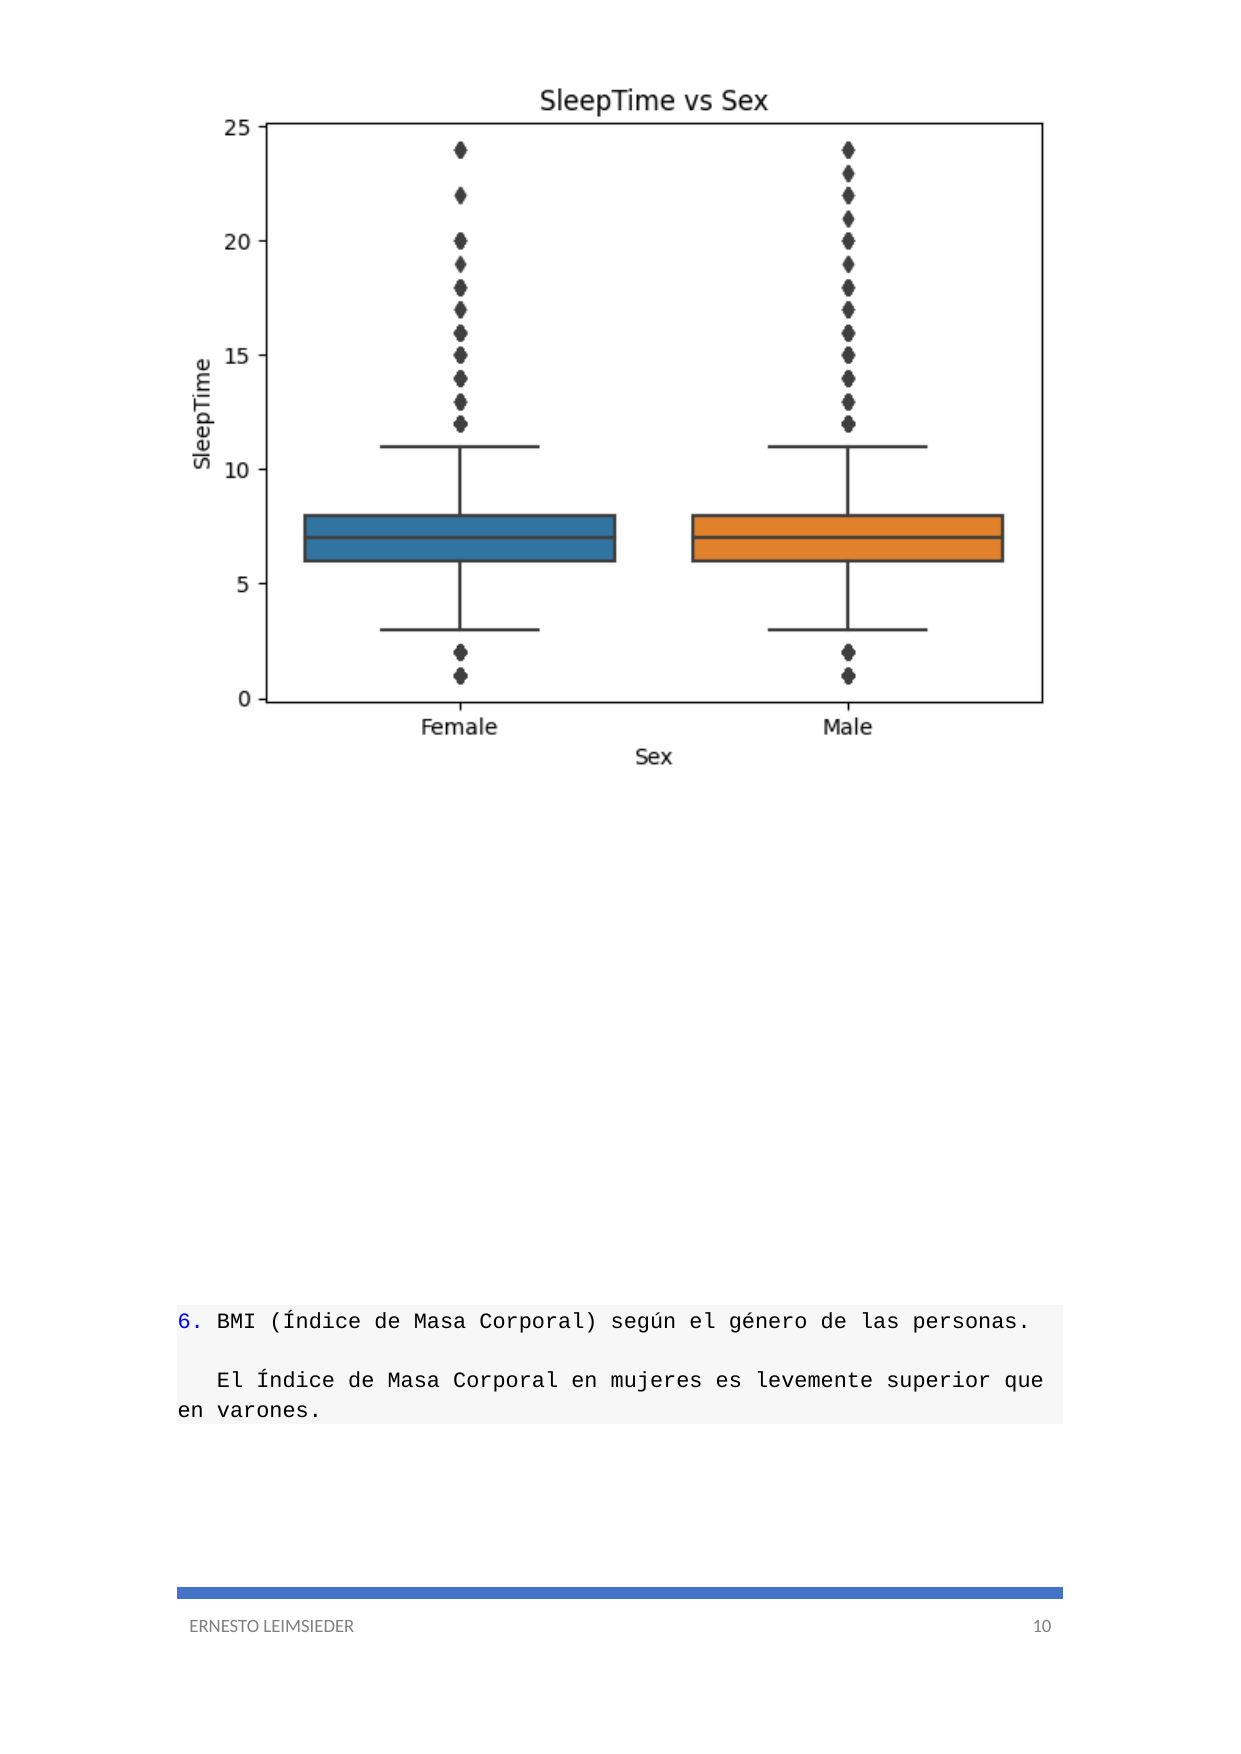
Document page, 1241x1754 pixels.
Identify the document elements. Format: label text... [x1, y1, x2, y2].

text El Índice de Masa Corporal en mujeres es levemente superior que en varones. [177, 1365, 1063, 1424]
text 6. BMI (Índice de Masa Corporal) según el género de las personas. [177, 1305, 1063, 1335]
